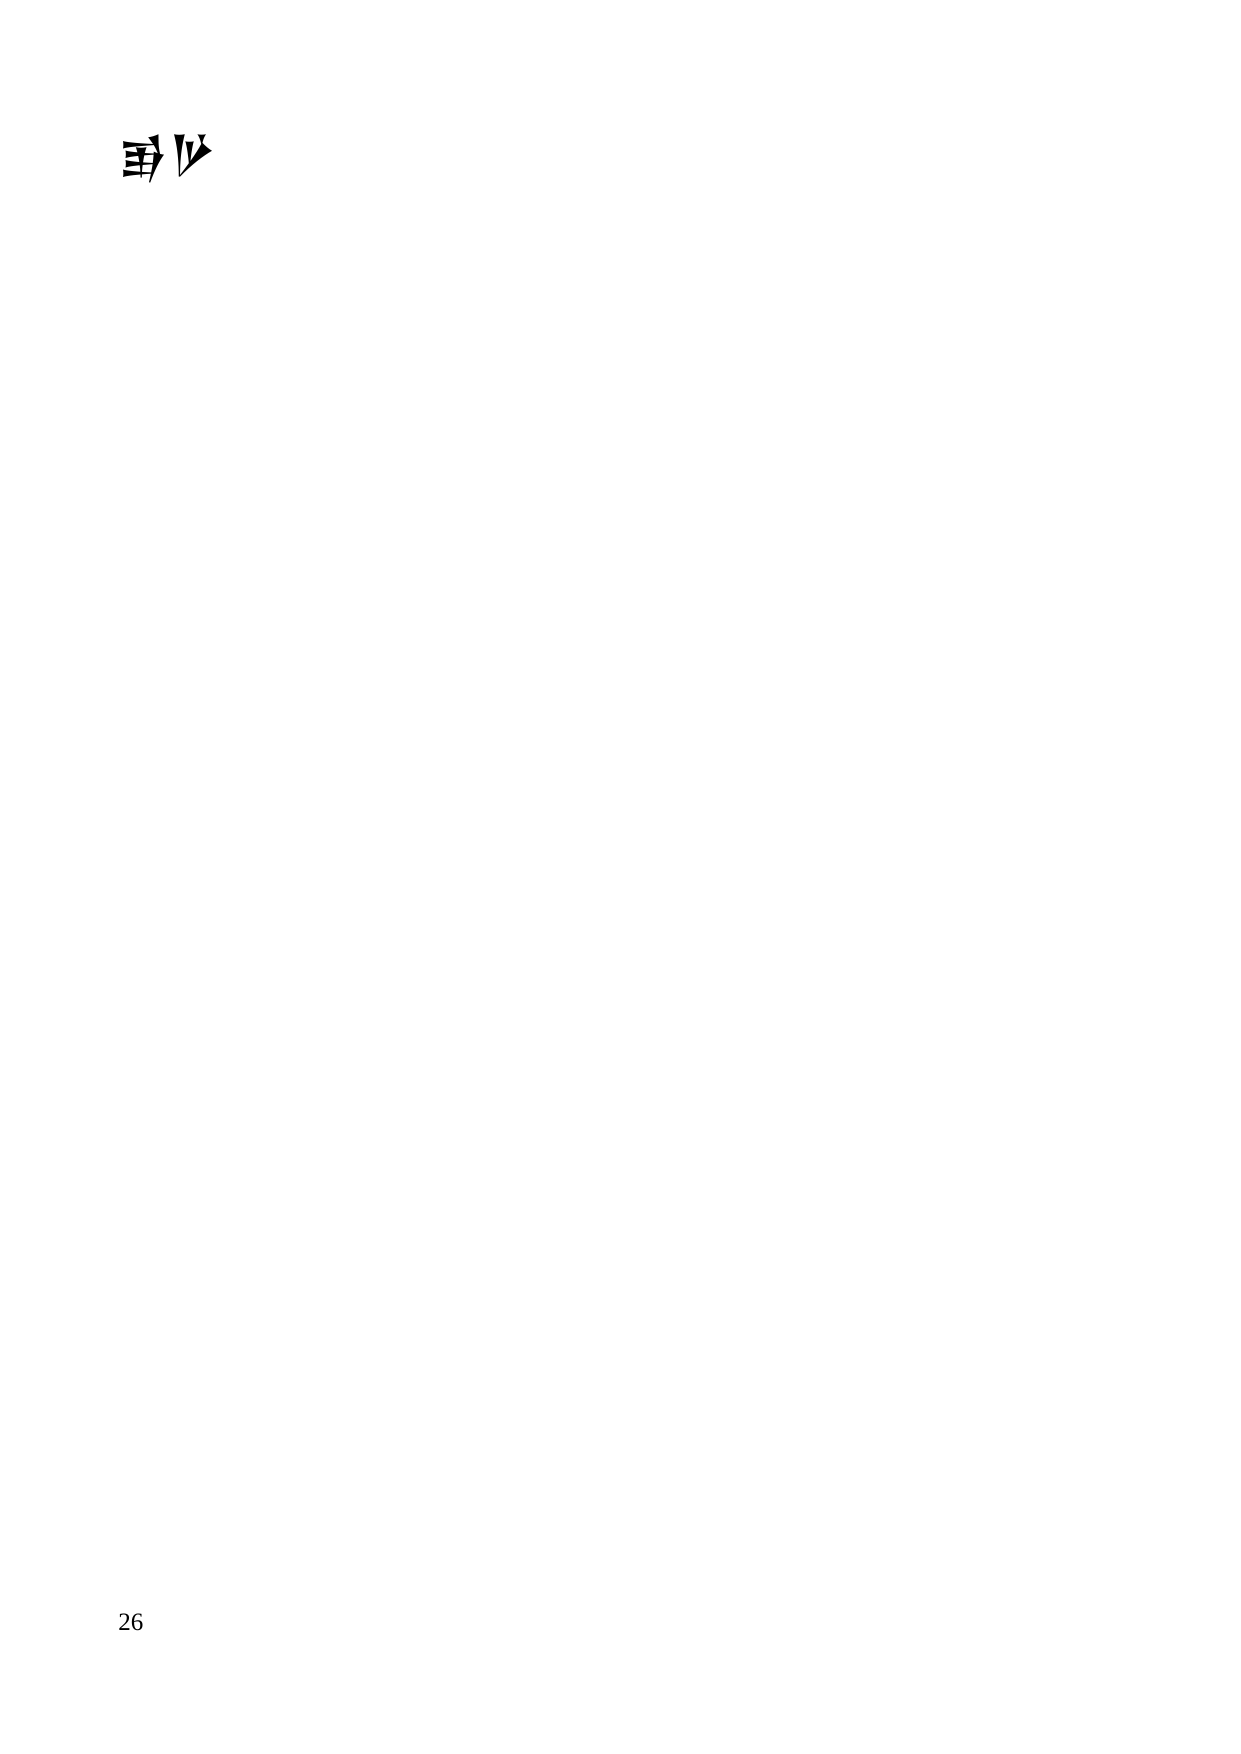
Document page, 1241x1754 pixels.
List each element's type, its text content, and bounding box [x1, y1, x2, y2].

text 𒂊𒃻 [118, 118, 1122, 186]
